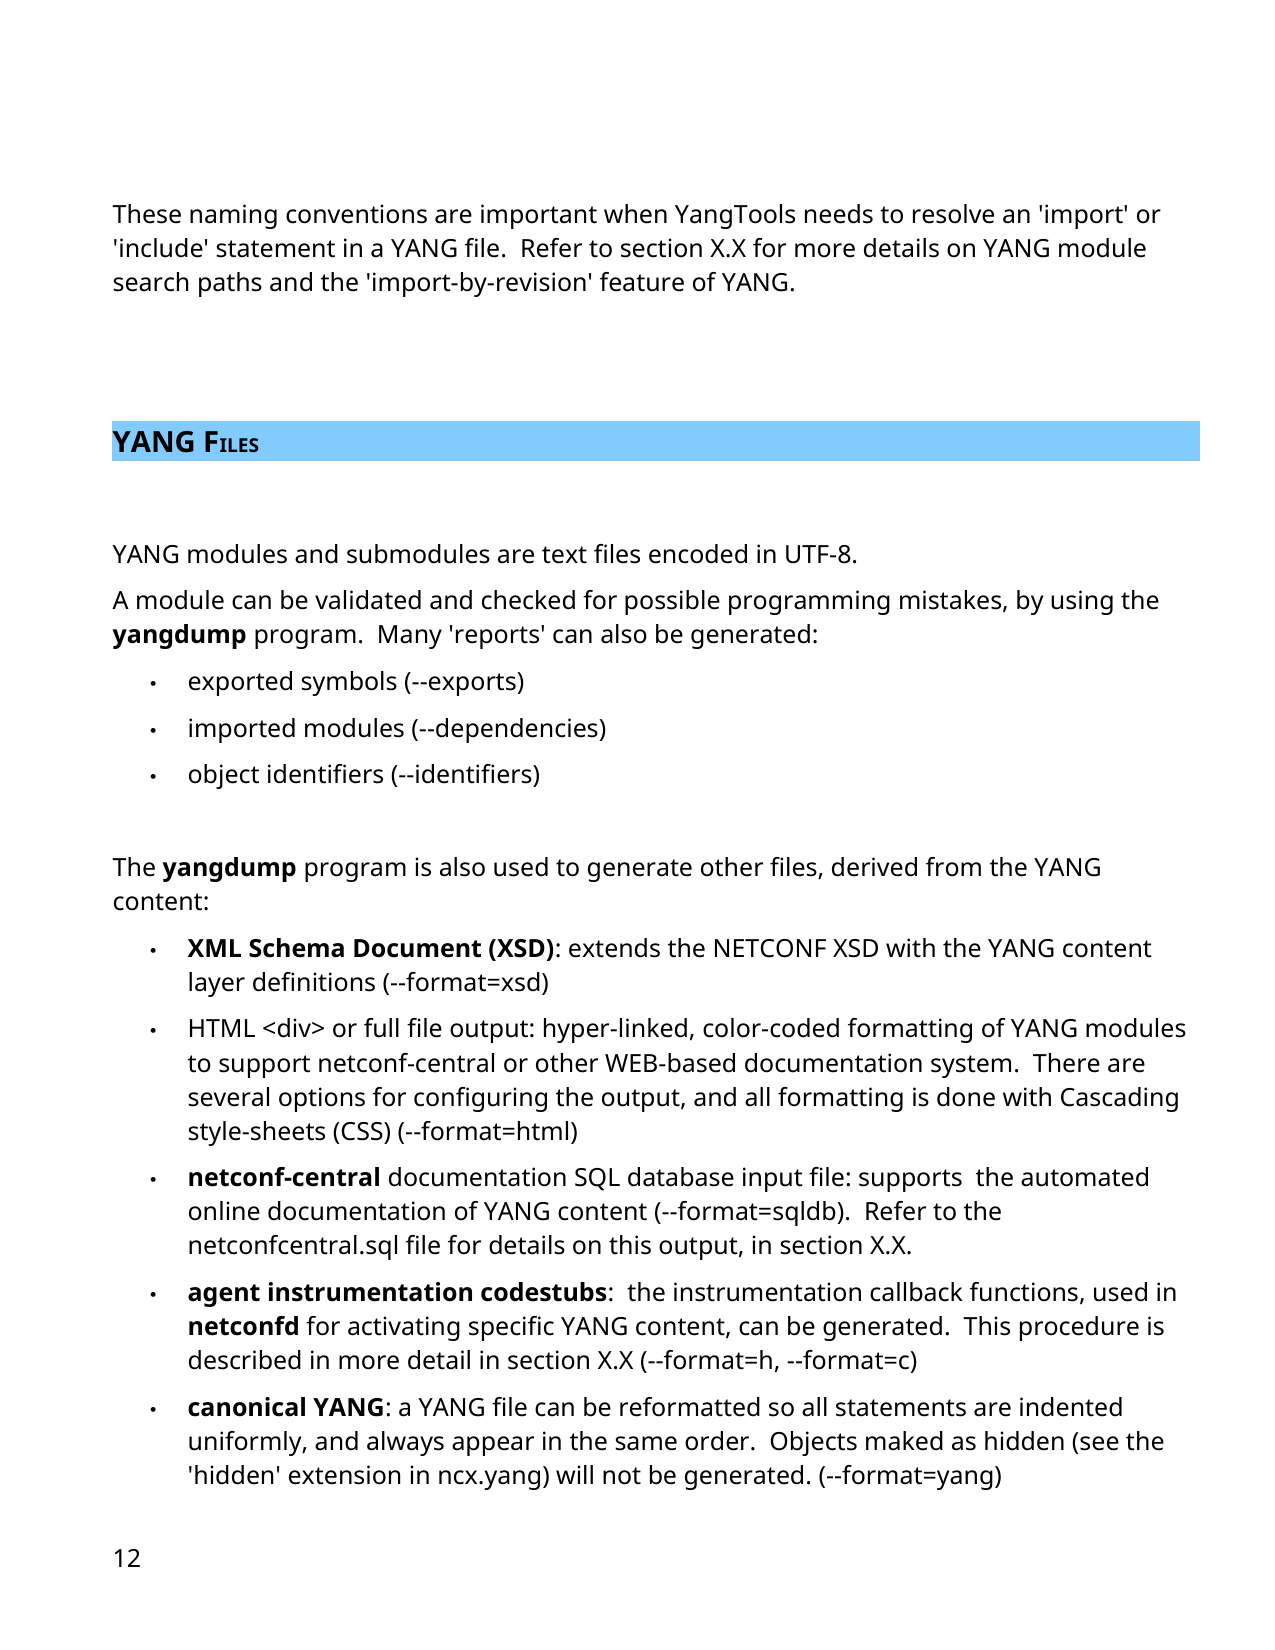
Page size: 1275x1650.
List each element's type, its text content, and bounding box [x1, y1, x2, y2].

list netconf-central documentation SQL database input file: supports the automated online documentation of YANG content (--format=sqldb). Refer to the netconfcentral.sql file for details on this output, in section X.X. [150, 1160, 1200, 1262]
list object identifiers (--identifiers) [150, 757, 1200, 791]
text The yangdump program is also used to generate other files, derived from the YANG content: [112, 850, 1200, 918]
list imported modules (--dependencies) [150, 710, 1200, 744]
list agent instrumentation codestubs: the instrumentation callback functions, used in netconfd for activating specific YANG content, can be generated. This procedure is described in more detail in section X.X (--format=h, --format=c) [150, 1274, 1200, 1377]
list XML Schema Document (XSD): extends the NETCONF XSD with the YANG content layer definitions (--format=xsd) [150, 931, 1200, 999]
list canonical YANG: a YANG file can be reformatted so all statements are indented uniformly, and always appear in the same order. Objects maked as hidden (see the 'hidden' extension in ncx.yang) will not be generated. (--format=yang) [150, 1389, 1200, 1491]
list HTML <div> or full file output: hyper-linked, color-coded formatting of YANG modules to support netconf-central or other WEB-based documentation system. There are several options for configuring the output, and all formatting is done with Cascading style-sheets (CSS) (--format=html) [150, 1011, 1200, 1147]
subtitle YANG Files [112, 421, 1200, 461]
text These naming conventions are important when YangTools needs to resolve an 'import' or 'include' statement in a YANG file. Refer to section X.X for more details on YANG module search paths and the 'import-by-revision' feature of YANG. [112, 197, 1200, 299]
text A module can be validated and checked for possible programming mistakes, by using the yangdump program. Many 'reports' can also be generated: [112, 583, 1200, 651]
text YANG modules and submodules are text files encoded in UTF-8. [112, 536, 1200, 571]
list exported symbols (--exports) [150, 664, 1200, 698]
